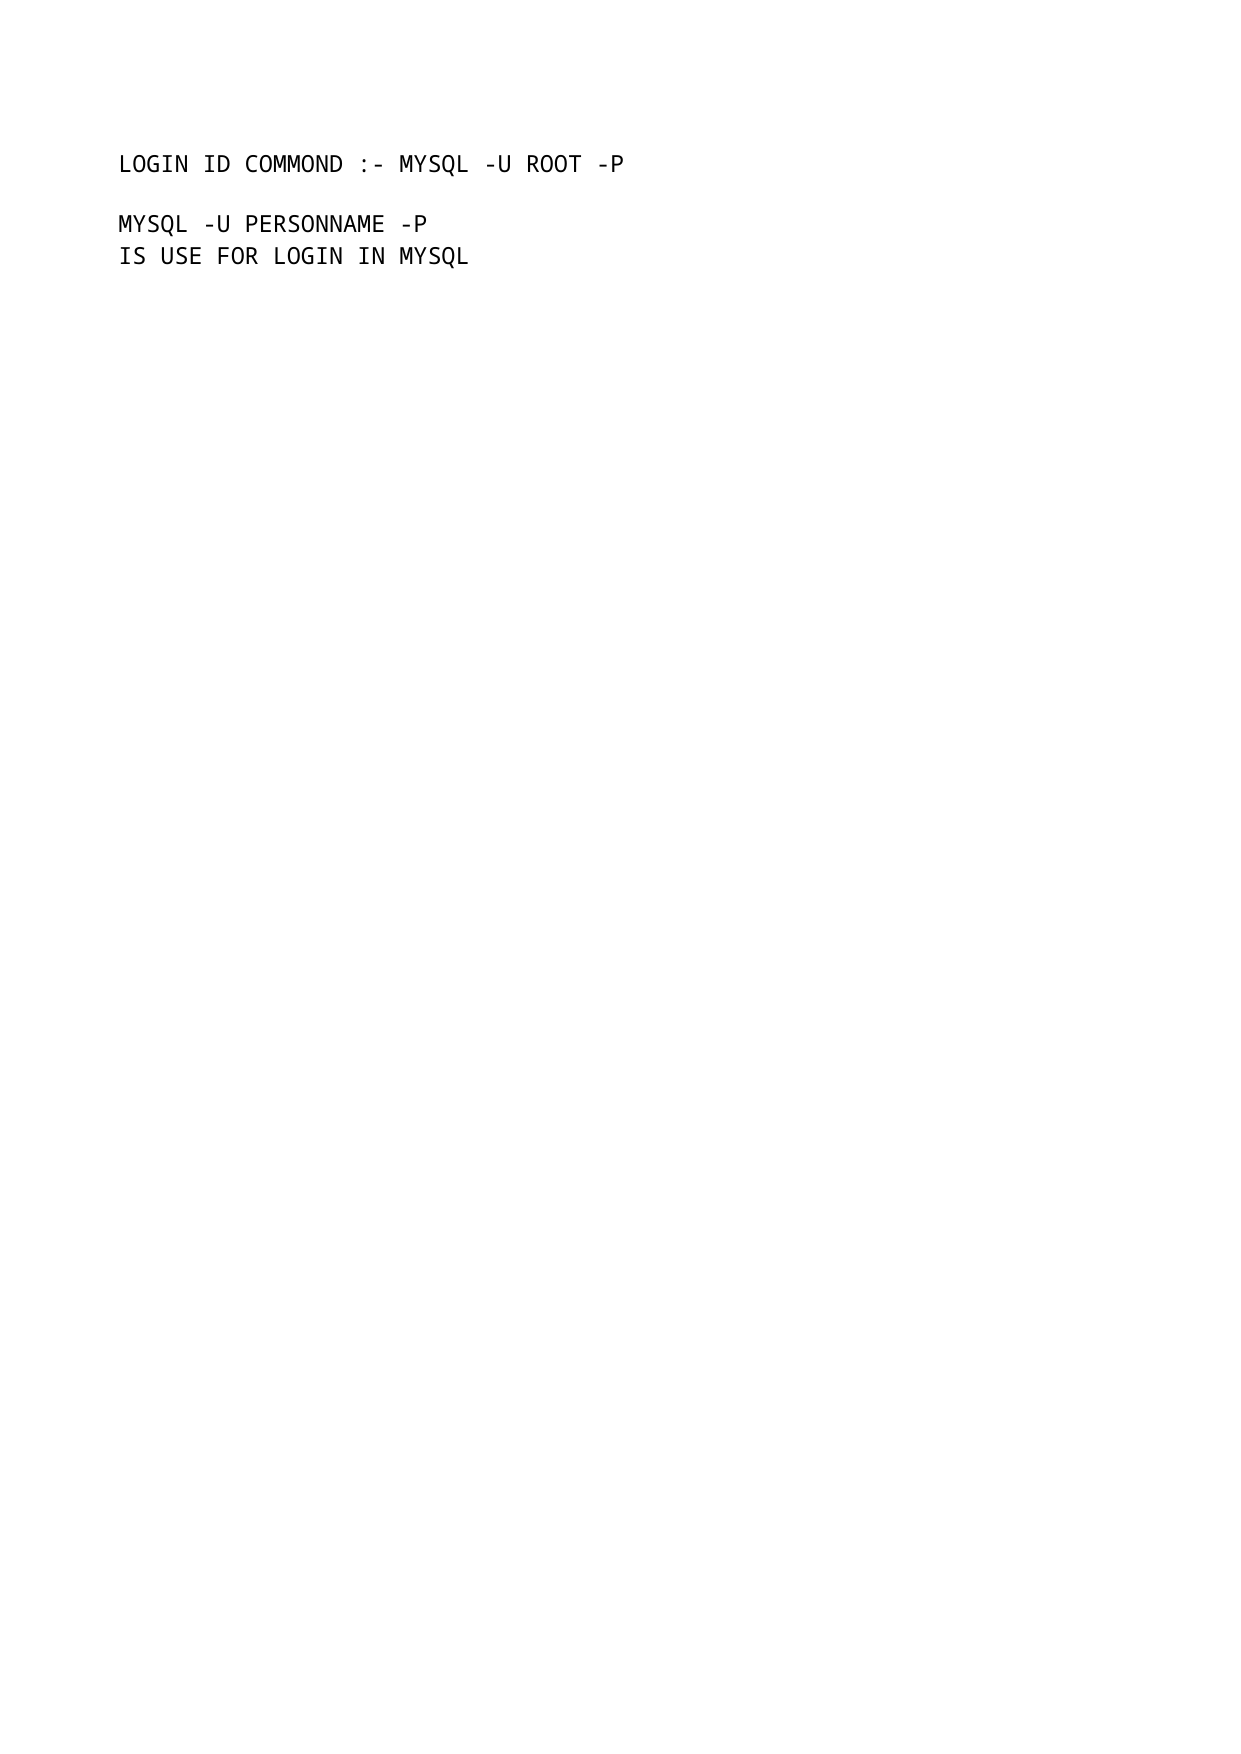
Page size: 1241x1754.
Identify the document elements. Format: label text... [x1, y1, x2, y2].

text LOGIN ID COMMOND :- MYSQL -U ROOT -P [118, 147, 1122, 179]
text MYSQL -U PERSONNAME -P [118, 208, 1122, 239]
text IS USE FOR LOGIN IN MYSQL [118, 239, 1122, 272]
